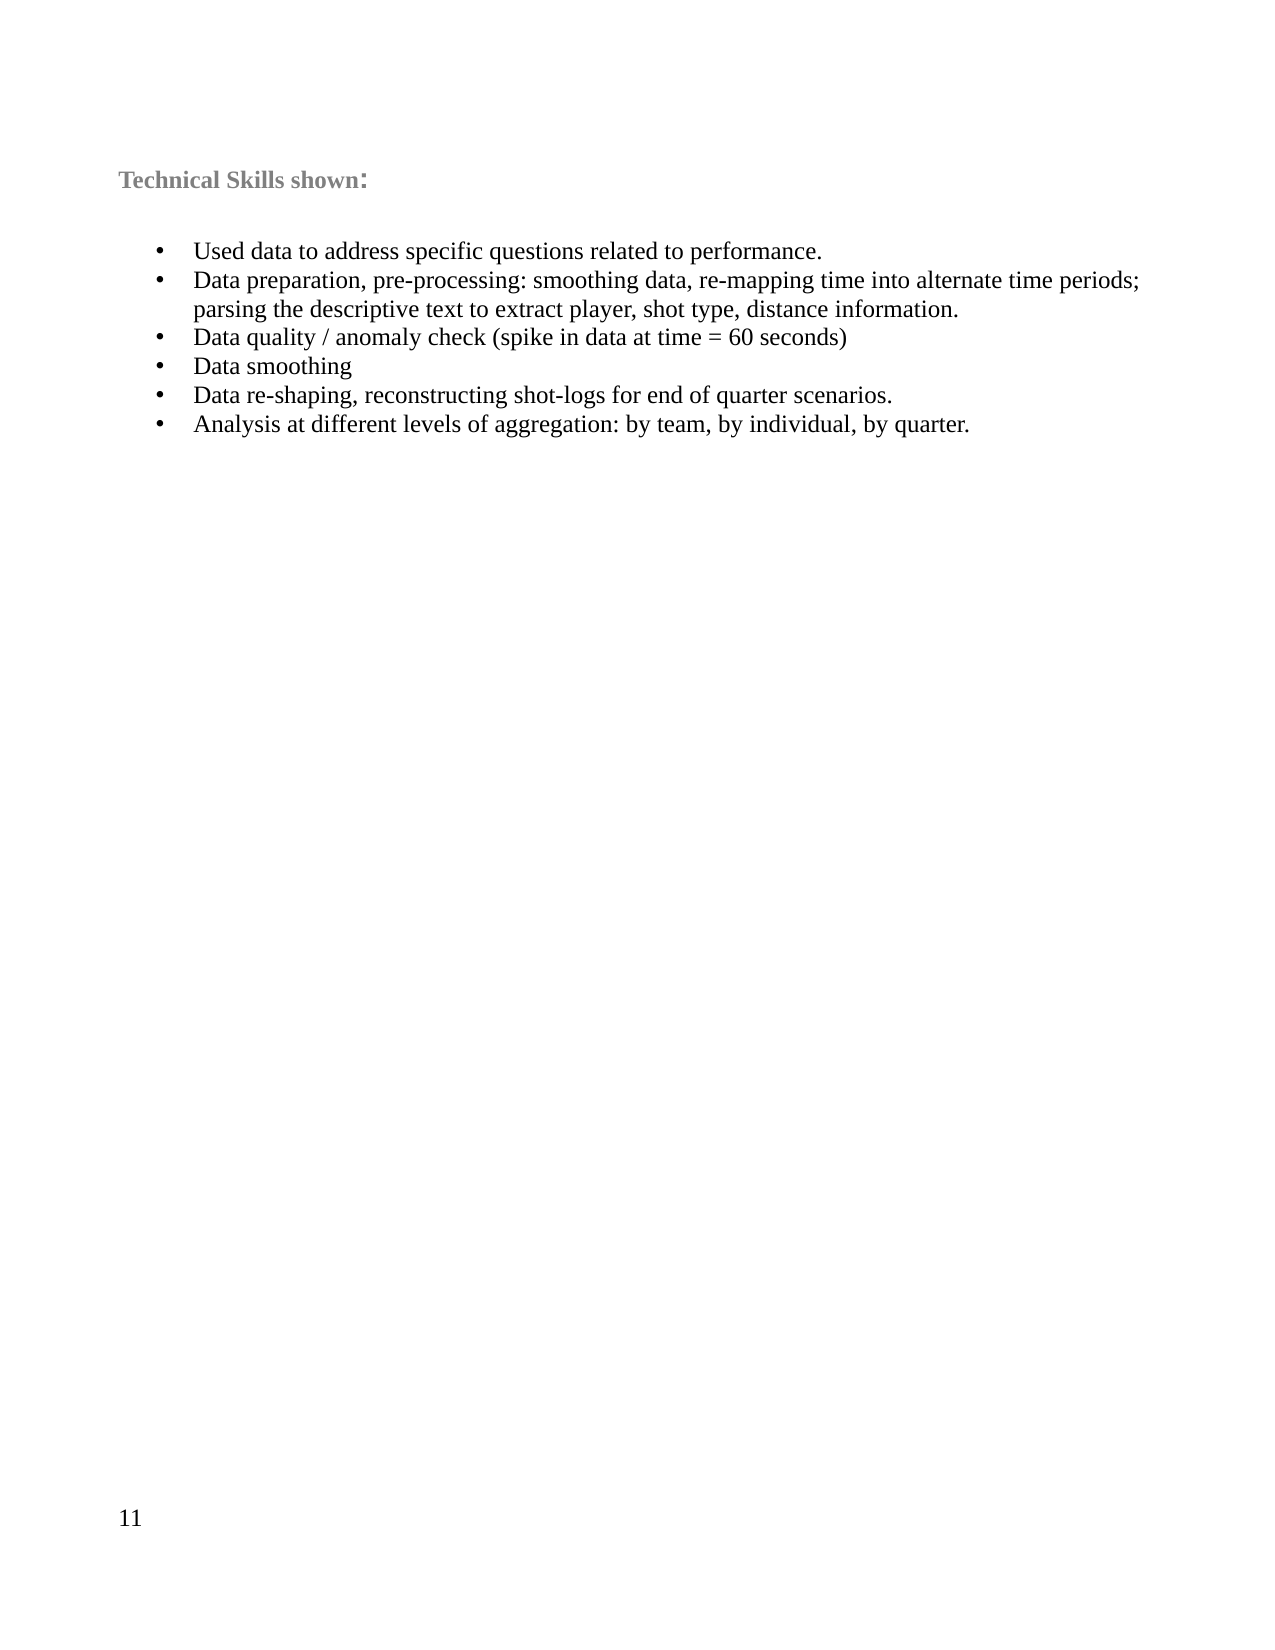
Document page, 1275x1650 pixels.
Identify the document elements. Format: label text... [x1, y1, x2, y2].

list Analysis at different levels of aggregation: by team, by individual, by quarter. [156, 409, 1157, 437]
subtitle Technical Skills shown: [118, 161, 1157, 195]
list Used data to address specific questions related to performance. [156, 236, 1157, 265]
list Data smoothing [156, 351, 1157, 380]
list Data preparation, pre-processing: smoothing data, re-mapping time into alternate time periods; parsing the descriptive text to extract player, shot type, distance information. [156, 265, 1157, 322]
list Data quality / anomaly check (spike in data at time = 60 seconds) [156, 322, 1157, 351]
list Data re-shaping, reconstructing shot-logs for end of quarter scenarios. [156, 380, 1157, 409]
